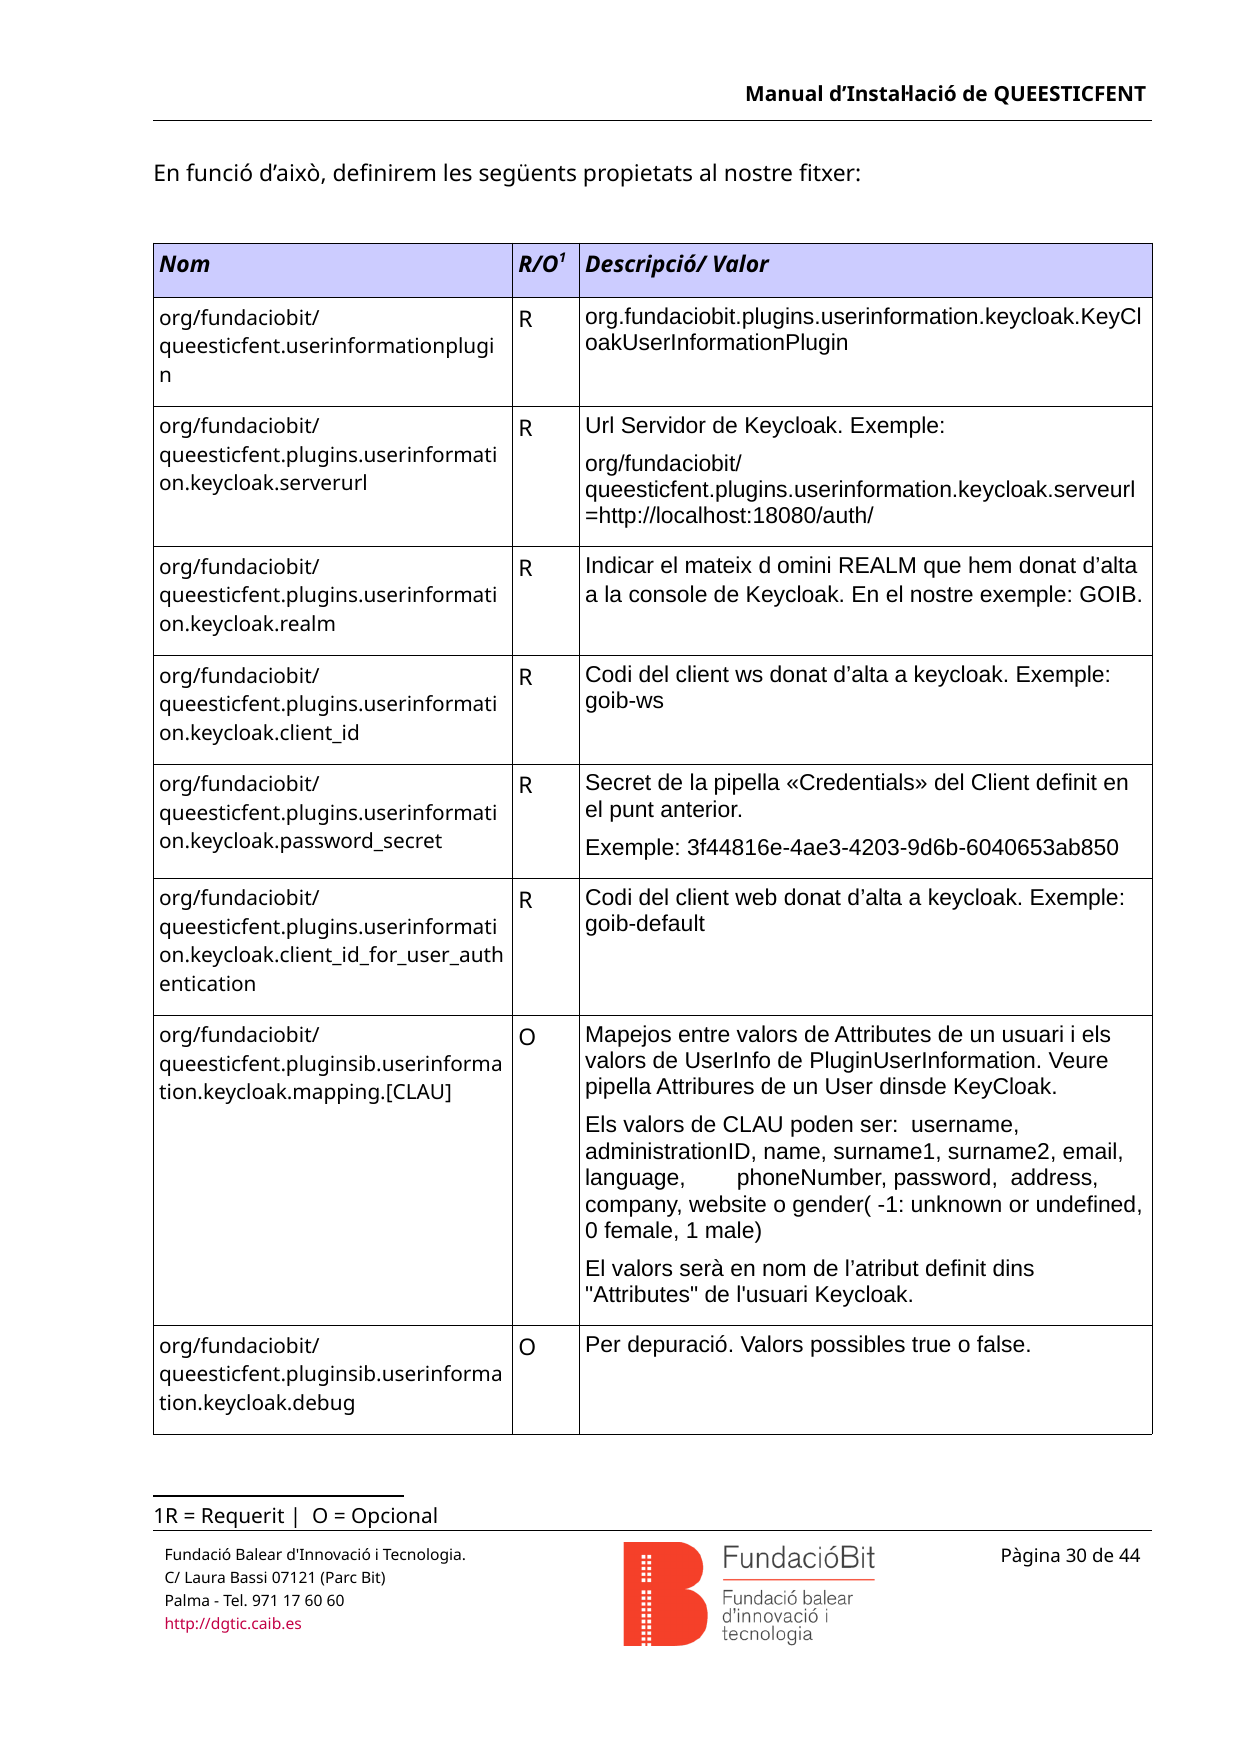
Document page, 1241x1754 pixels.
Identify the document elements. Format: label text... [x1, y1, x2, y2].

text En funció d’això, definirem les següents propietats al nostre fitxer: [153, 156, 1152, 188]
table_header Descripció/ Valor [580, 244, 1152, 297]
table_cell Secret de la pipella «Credentials» del Client definit en el punt anterior. Exemple: 3f44816e-4ae3-4203-9d6b-6040653ab850 [580, 765, 1152, 878]
table_cell R [513, 407, 579, 546]
table_header Nom [154, 244, 512, 297]
table_cell R [513, 656, 579, 763]
table_cell org/fundaciobit/queesticfent.plugins.userinformation.keycloak.realm [154, 547, 512, 655]
picture [623, 1542, 875, 1646]
table_cell Codi del client ws donat d’alta a keycloak. Exemple: goib-ws [580, 656, 1152, 763]
table_cell org/fundaciobit/queesticfent.plugins.userinformation.keycloak.serverurl [154, 407, 512, 546]
table_cell org/fundaciobit/queesticfent.pluginsib.userinformation.keycloak.mapping.[CLAU] [154, 1016, 512, 1325]
table_cell R [513, 879, 579, 1015]
table_cell R [513, 547, 579, 655]
table_cell org/fundaciobit/queesticfent.plugins.userinformation.keycloak.password_secret [154, 765, 512, 878]
table_cell Url Servidor de Keycloak. Exemple: org/fundaciobit/queesticfent.plugins.userinformation.keycloak.serveurl=http://localhost:18080/auth/ [580, 407, 1152, 546]
table_cell O [513, 1326, 579, 1434]
table_cell org/fundaciobit/queesticfent.userinformationplugin [154, 298, 512, 406]
table_cell R [513, 298, 579, 406]
table_cell org/fundaciobit/queesticfent.pluginsib.userinformation.keycloak.debug [154, 1326, 512, 1434]
table_cell R [513, 765, 579, 878]
table_cell org/fundaciobit/queesticfent.plugins.userinformation.keycloak.client_id [154, 656, 512, 763]
table_cell Codi del client web donat d’alta a keycloak. Exemple: goib-default [580, 879, 1152, 1015]
table_cell org/fundaciobit/queesticfent.plugins.userinformation.keycloak.client_id_for_user_authentication [154, 879, 512, 1015]
table_header R/O [513, 244, 579, 297]
table_cell Per depuració. Valors possibles true o false. [580, 1326, 1152, 1434]
table_cell O [513, 1016, 579, 1325]
table_cell Indicar el mateix d omini REALM que hem donat d’alta a la console de Keycloak. En el nostre exemple: GOIB. [580, 547, 1152, 655]
table_cell org.fundaciobit.plugins.userinformation.keycloak.KeyCloakUserInformationPlugin [580, 298, 1152, 406]
table_cell Mapejos entre valors de Attributes de un usuari i els valors de UserInfo de PluginUserInformation. Veure pipella Attribures de un User dinsde KeyCloak. Els valors de CLAU poden ser: username, administrationID, name, surname1, surname2, email, language, phoneNumber, password, address, company, website o gender( -1: unknown or undefined, 0 female, 1 male) El valors serà en nom de l’atribut definit dins "Attributes" de l'usuari Keycloak. [580, 1016, 1152, 1325]
